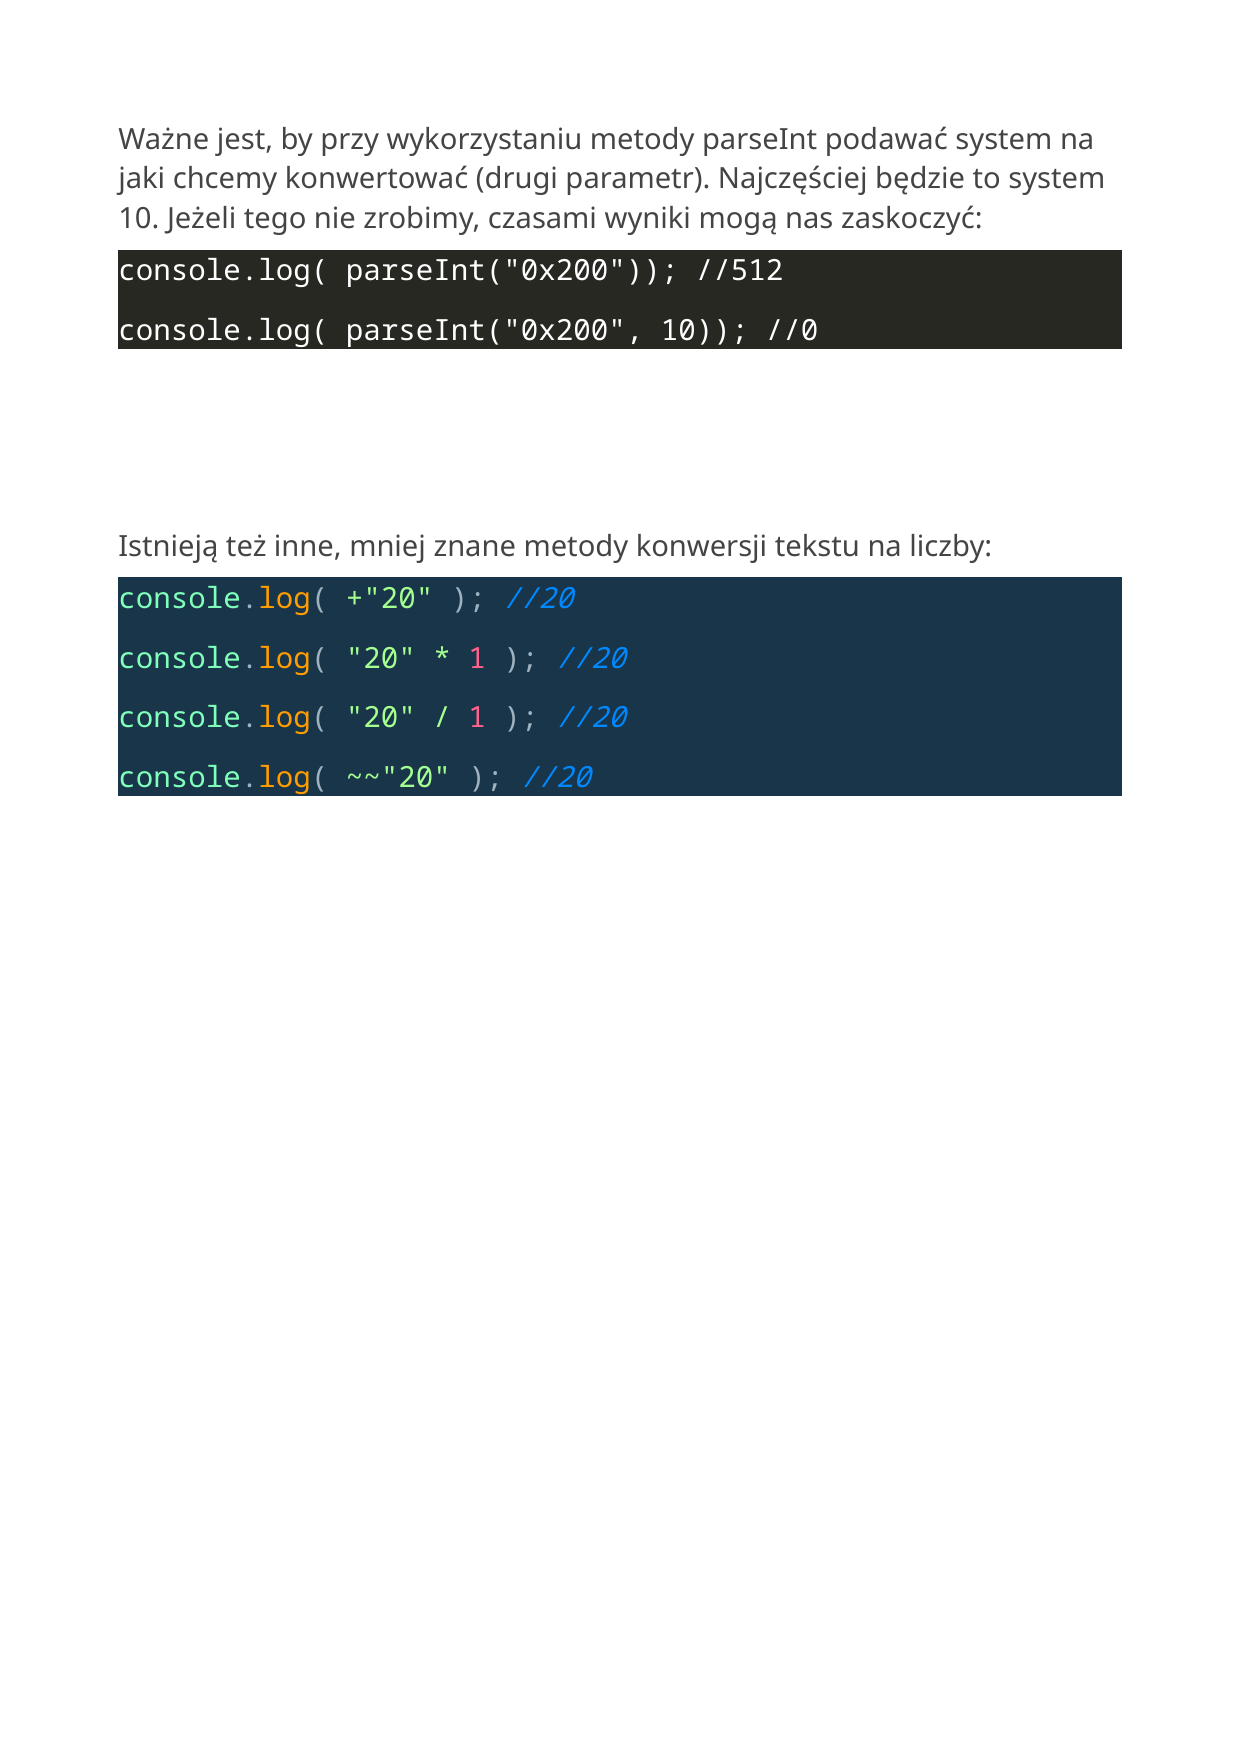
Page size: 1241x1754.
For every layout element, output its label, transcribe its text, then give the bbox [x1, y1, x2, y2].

text Istnieją też inne, mniej znane metody konwersji tekstu na liczby: [118, 525, 1122, 565]
text console.log( parseInt("0x200", 10)); //0 [118, 309, 1122, 349]
text console.log( ~~"20" ); //20 [118, 756, 1122, 796]
text console.log( parseInt("0x200")); //512 [118, 250, 1122, 289]
text console.log( "20" * 1 ); //20 [118, 637, 1122, 677]
text console.log( "20" / 1 ); //20 [118, 696, 1122, 736]
text Ważne jest, by przy wykorzystaniu metody parseInt podawać system na jaki chcemy konwertować (drugi parametr). Najczęściej będzie to system 10. Jeżeli tego nie zrobimy, czasami wyniki mogą nas zaskoczyć: [118, 118, 1122, 237]
text console.log( +"20" ); //20 [118, 577, 1122, 617]
